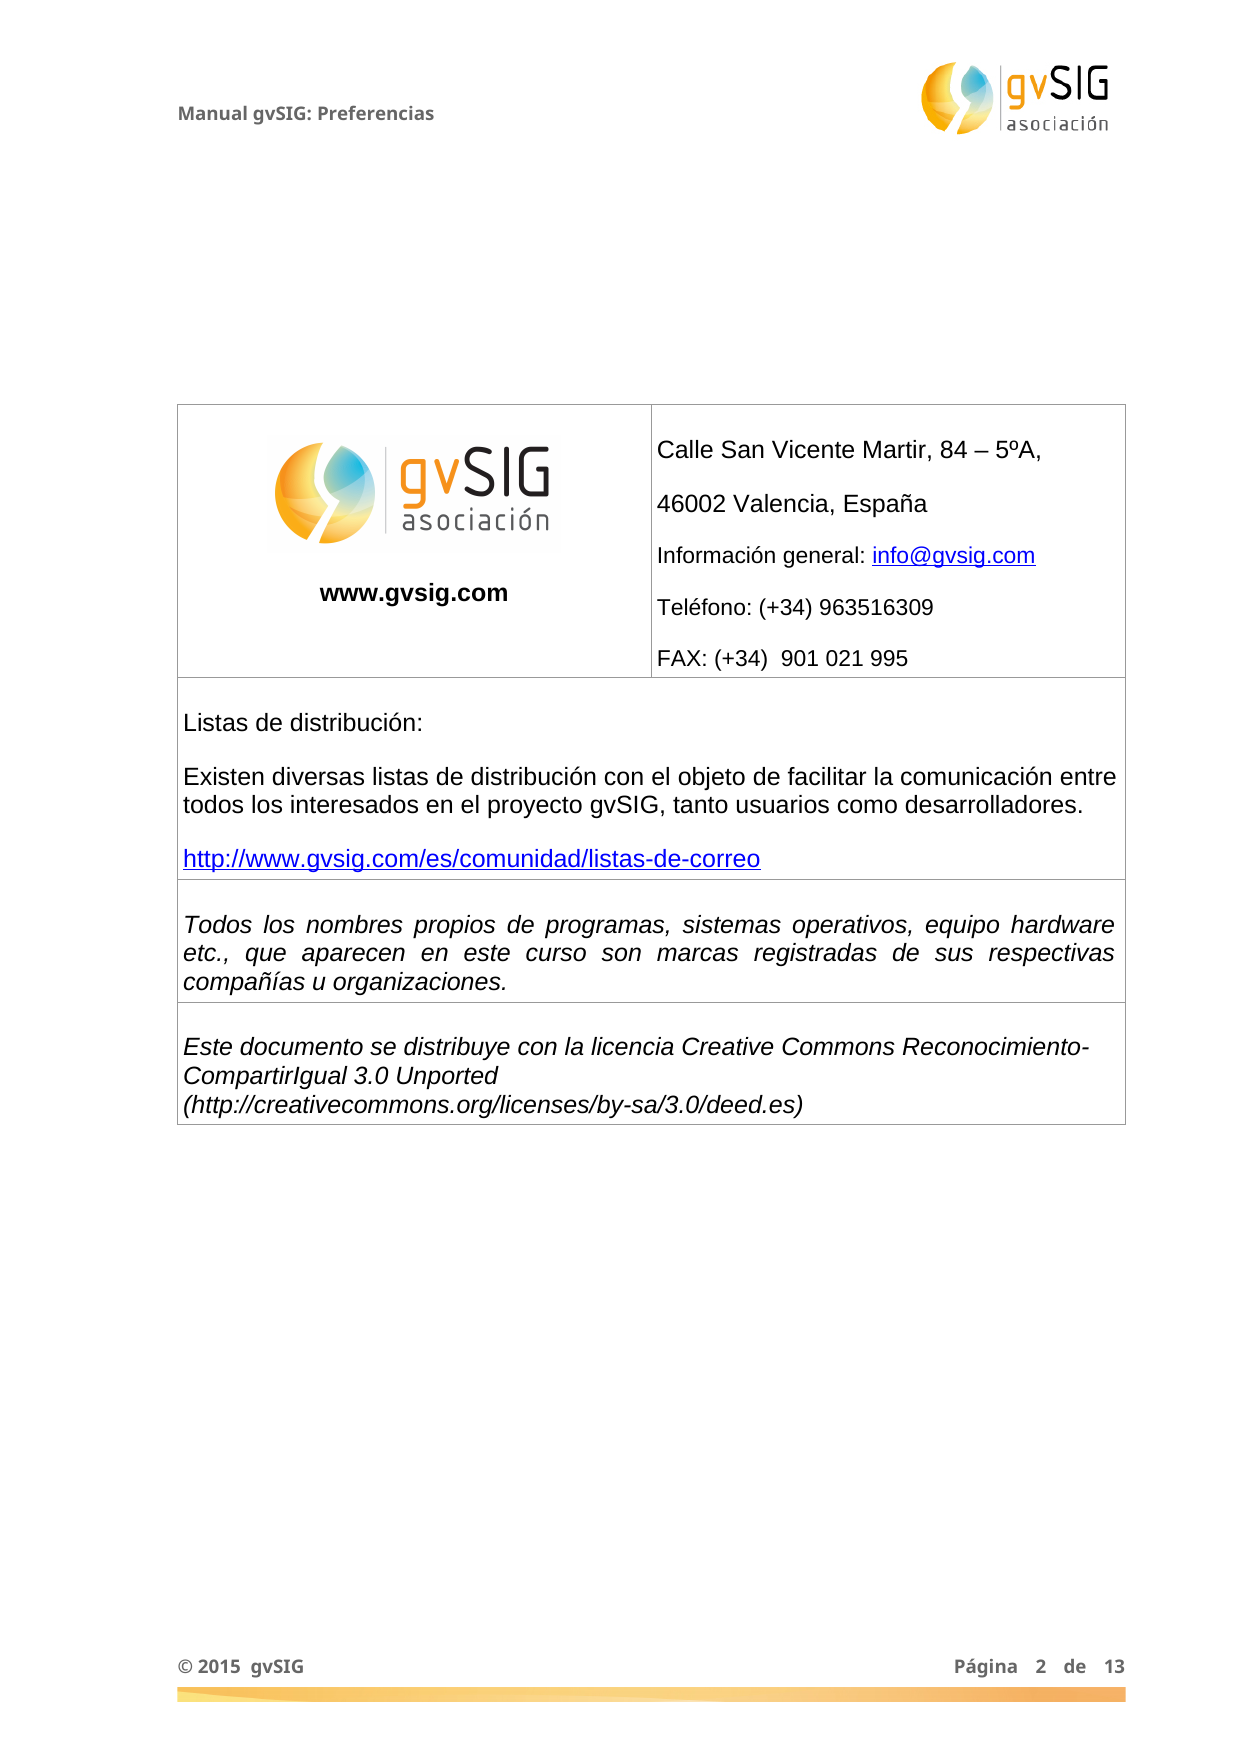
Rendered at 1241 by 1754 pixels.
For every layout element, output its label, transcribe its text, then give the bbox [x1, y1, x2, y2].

table_header Calle San Vicente Martir, 84 – 5ºA, 46002 Valencia, España Información general: info@gvsig.com Teléfono: (+34) 963516309 FAX: (+34) 901 021 995 [652, 405, 1125, 677]
table_cell Listas de distribución: Existen diversas listas de distribución con el objeto de facilitar la comunicación entre todos los interesados en el proyecto gvSIG, tanto usuarios como desarrolladores. http://www.gvsig.com/es/comunidad/listas-de-correo [178, 678, 1125, 879]
picture [177, 1687, 1126, 1702]
table_cell Todos los nombres propios de programas, sistemas operativos, equipo hardware etc., que aparecen en este curso son marcas registradas de sus respectivas compañías u organizaciones. [178, 880, 1125, 1002]
picture [267, 435, 561, 553]
picture [902, 47, 1122, 148]
table_cell Este documento se distribuye con la licencia Creative Commons Reconocimiento-CompartirIgual 3.0 Unported (http://creativecommons.org/licenses/by-sa/3.0/deed.es) [178, 1003, 1125, 1124]
table_header www.gvsig.com [178, 405, 651, 677]
